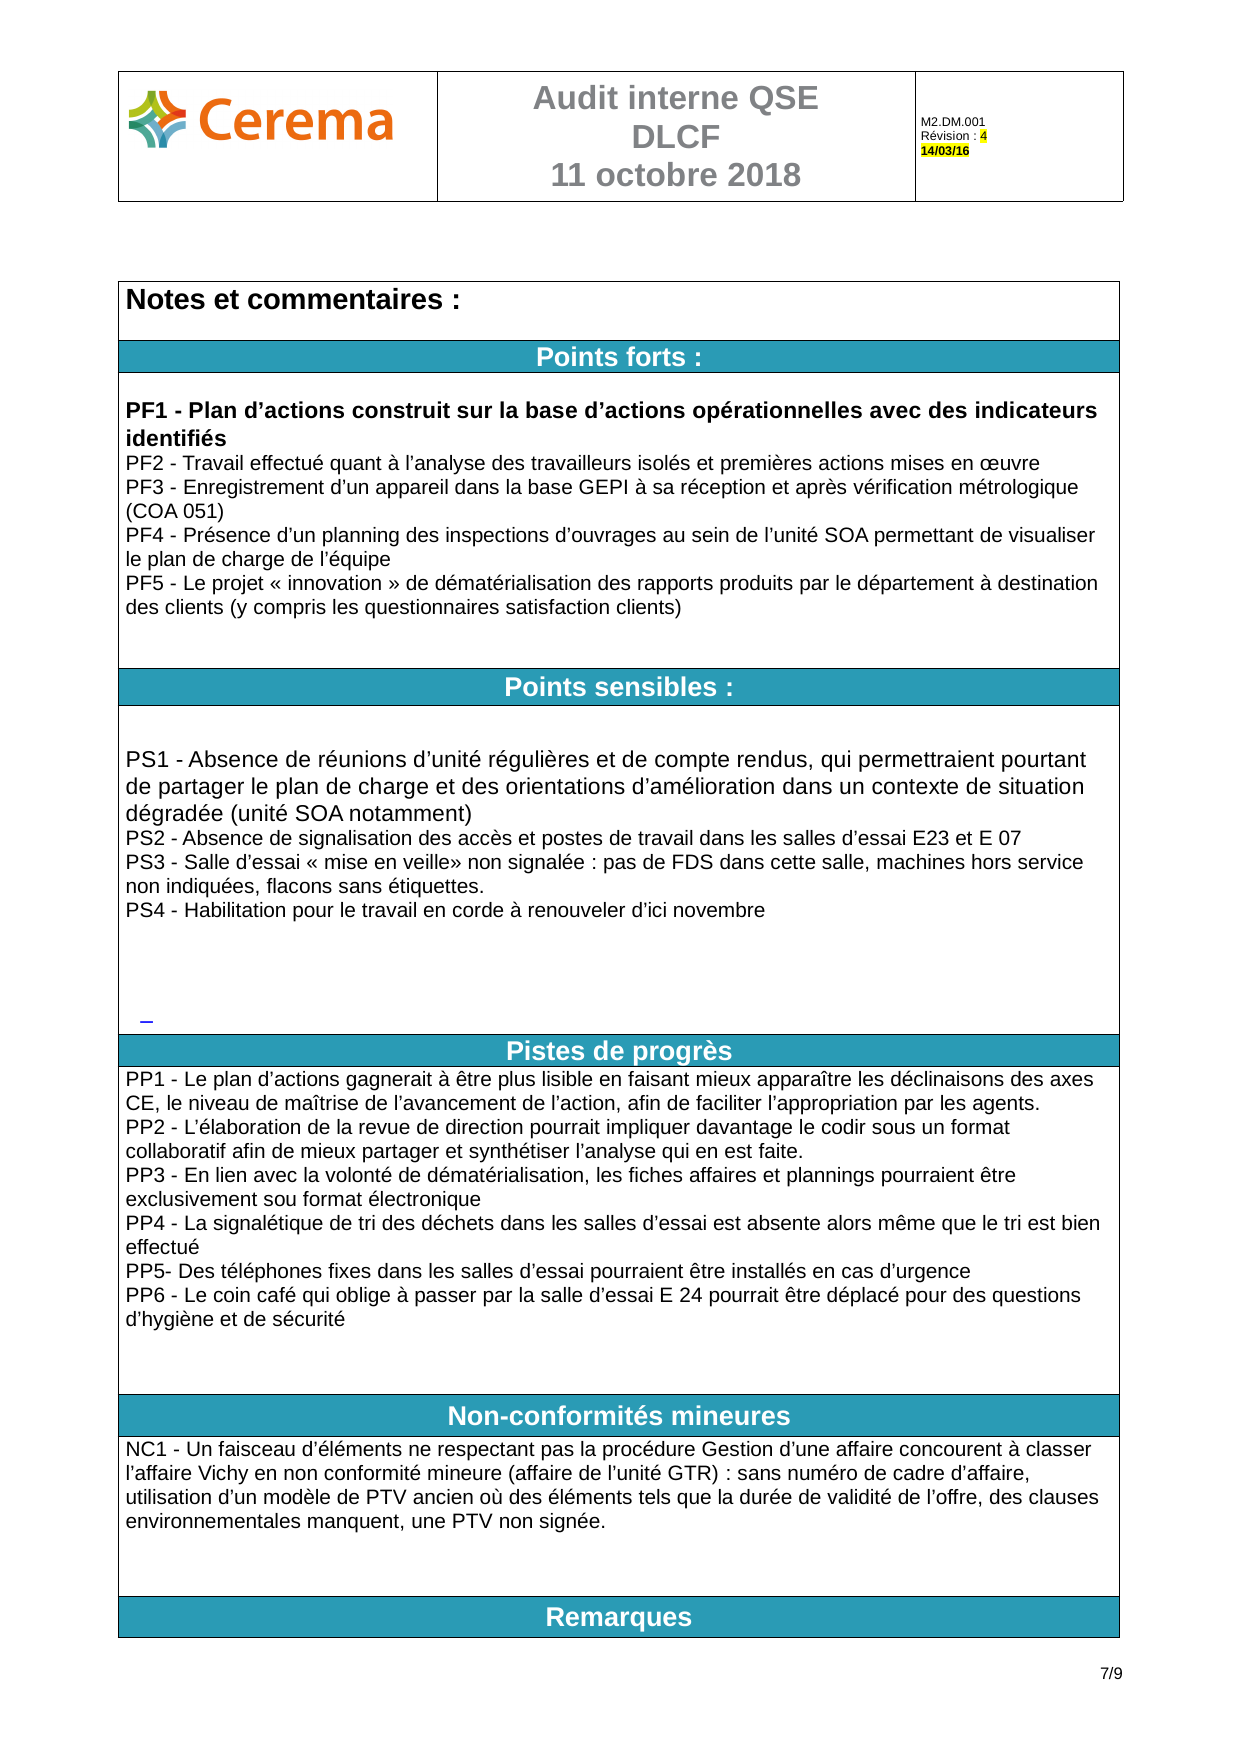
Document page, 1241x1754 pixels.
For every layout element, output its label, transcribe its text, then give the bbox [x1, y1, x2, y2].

table_cell PF1 - Plan d’actions construit sur la base d’actions opérationnelles avec des indicateurs identifiés PF2 - Travail effectué quant à l’analyse des travailleurs isolés et premières actions mises en œuvre PF3 - Enregistrement d’un appareil dans la base GEPI à sa réception et après vérification métrologique (COA 051) PF4 - Présence d’un planning des inspections d’ouvrages au sein de l’unité SOA permettant de visualiser le plan de charge de l’équipe PF5 - Le projet « innovation » de dématérialisation des rapports produits par le département à destination des clients (y compris les questionnaires satisfaction clients) [119, 373, 1119, 667]
table_cell PS1 - Absence de réunions d’unité régulières et de compte rendus, qui permettraient pourtant de partager le plan de charge et des orientations d’amélioration dans un contexte de situation dégradée (unité SOA notamment) PS2 - Absence de signalisation des accès et postes de travail dans les salles d’essai E23 et E 07 PS3 - Salle d’essai « mise en veille» non signalée : pas de FDS dans cette salle, machines hors service non indiquées, flacons sans étiquettes. PS4 - Habilitation pour le travail en corde à renouveler d’ici novembre [119, 706, 1119, 1033]
table_cell Pistes de progrès [119, 1035, 1119, 1066]
table_cell Non-conformités mineures [119, 1395, 1119, 1436]
table_cell Points forts : [119, 341, 1119, 372]
picture [127, 89, 394, 149]
table_cell PP1 - Le plan d’actions gagnerait à être plus lisible en faisant mieux apparaître les déclinaisons des axes CE, le niveau de maîtrise de l’avancement de l’action, afin de faciliter l’appropriation par les agents. PP2 - L’élaboration de la revue de direction pourrait impliquer davantage le codir sous un format collaboratif afin de mieux partager et synthétiser l’analyse qui en est faite. PP3 - En lien avec la volonté de dématérialisation, les fiches affaires et plannings pourraient être exclusivement sou format électronique PP4 - La signalétique de tri des déchets dans les salles d’essai est absente alors même que le tri est bien effectué PP5- Des téléphones fixes dans les salles d’essai pourraient être installés en cas d’urgence PP6 - Le coin café qui oblige à passer par la salle d’essai E 24 pourrait être déplacé pour des questions d’hygiène et de sécurité [119, 1067, 1119, 1394]
table_cell NC1 - Un faisceau d’éléments ne respectant pas la procédure Gestion d’une affaire concourent à classer l’affaire Vichy en non conformité mineure (affaire de l’unité GTR) : sans numéro de cadre d’affaire, utilisation d’un modèle de PTV ancien où des éléments tels que la durée de validité de l’offre, des clauses environnementales manquent, une PTV non signée. [119, 1437, 1119, 1596]
table_cell Remarques [119, 1597, 1119, 1637]
table_cell Points sensibles : [119, 669, 1119, 705]
table_header Notes et commentaires : [119, 282, 1119, 339]
